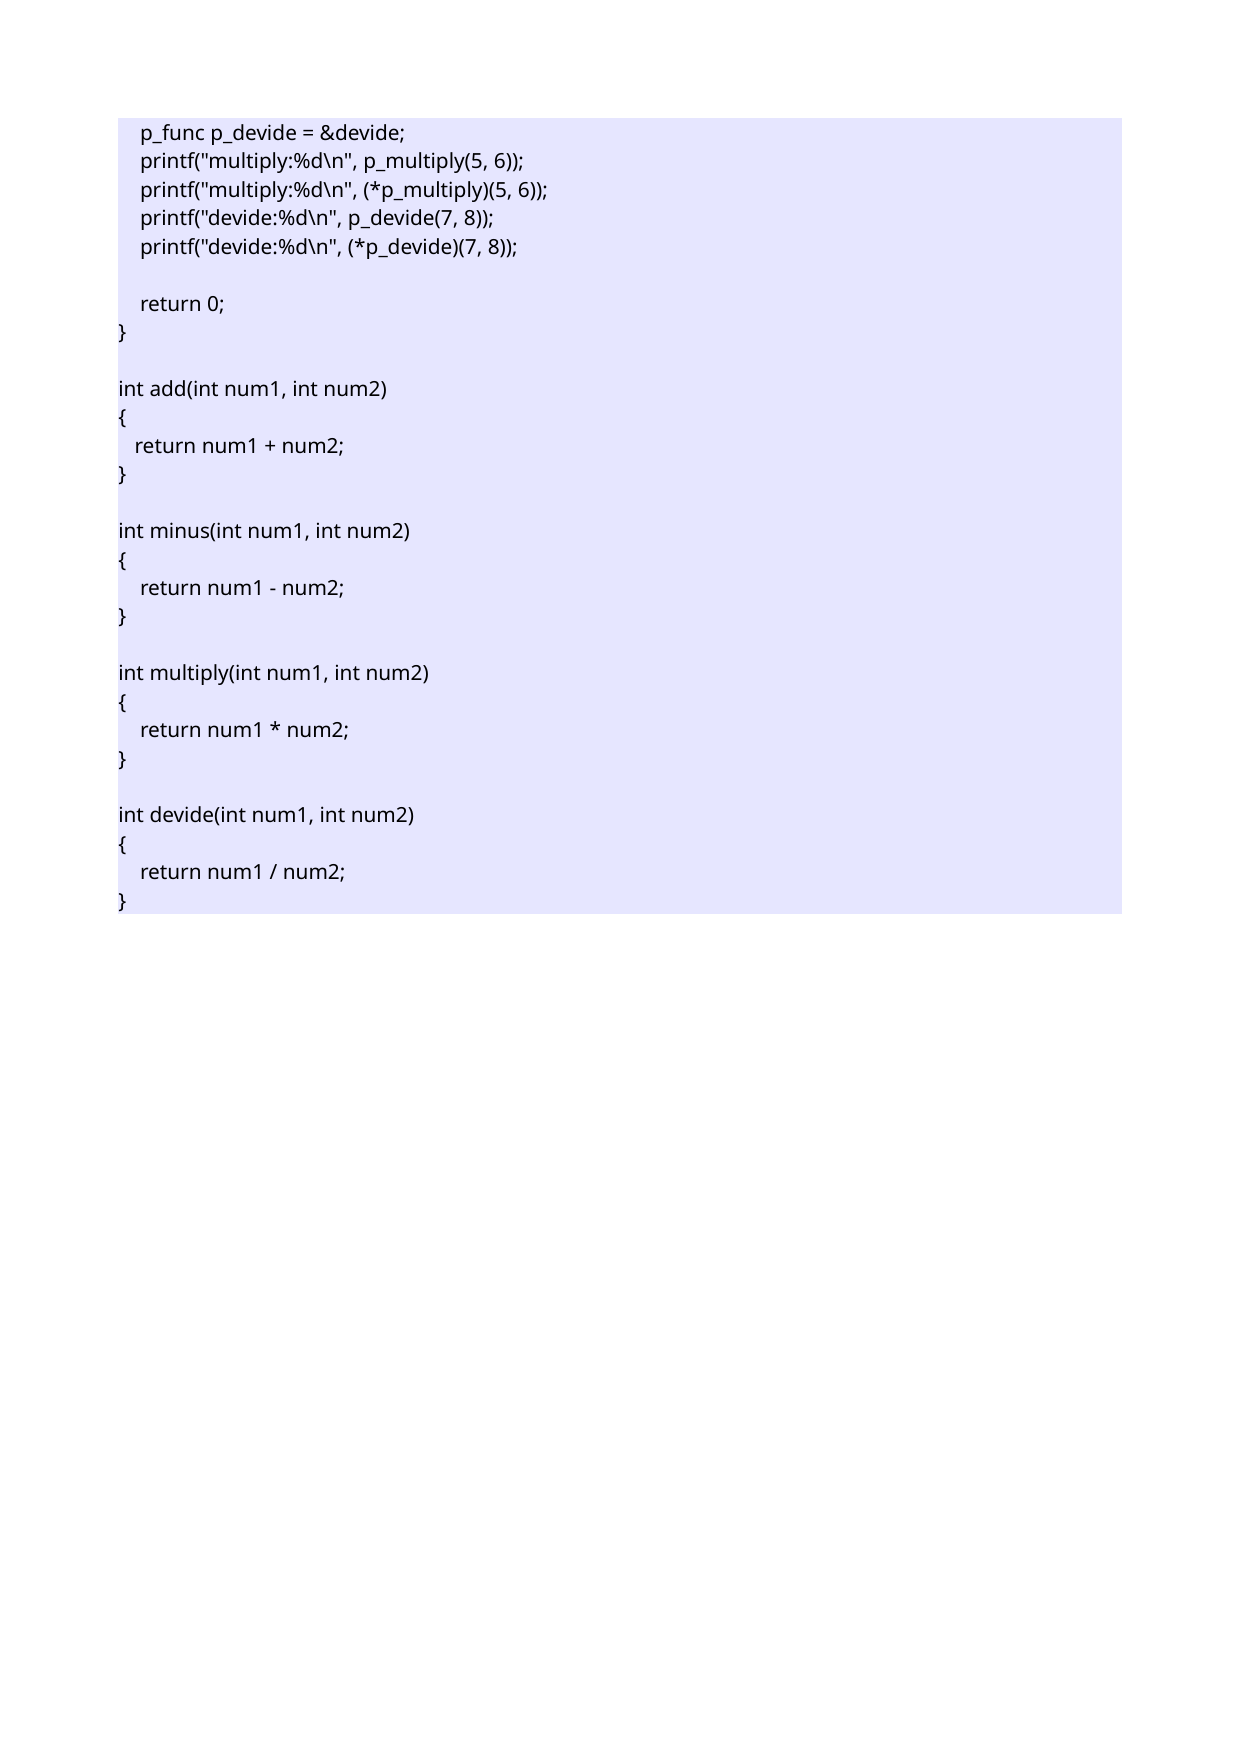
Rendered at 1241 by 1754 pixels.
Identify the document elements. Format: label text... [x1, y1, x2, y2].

text } [118, 744, 1122, 772]
text return num1 + num2; [118, 431, 1122, 459]
text printf("multiply:%d\n", (*p_multiply)(5, 6)); [118, 175, 1122, 203]
text p_func p_devide = &devide; [118, 118, 1122, 147]
text } [118, 459, 1122, 488]
text return 0; [118, 289, 1122, 317]
text printf("devide:%d\n", (*p_devide)(7, 8)); [118, 232, 1122, 260]
text { [118, 687, 1122, 715]
text return num1 / num2; [118, 857, 1122, 886]
text int devide(int num1, int num2) [118, 801, 1122, 829]
text } [118, 317, 1122, 346]
text return num1 * num2; [118, 715, 1122, 744]
text printf("multiply:%d\n", p_multiply(5, 6)); [118, 147, 1122, 175]
text { [118, 545, 1122, 573]
text } [118, 602, 1122, 630]
text { [118, 829, 1122, 857]
text } [118, 886, 1122, 914]
text int add(int num1, int num2) [118, 374, 1122, 402]
text int multiply(int num1, int num2) [118, 658, 1122, 687]
text return num1 - num2; [118, 573, 1122, 602]
text int minus(int num1, int num2) [118, 516, 1122, 545]
text { [118, 402, 1122, 431]
text printf("devide:%d\n", p_devide(7, 8)); [118, 203, 1122, 232]
